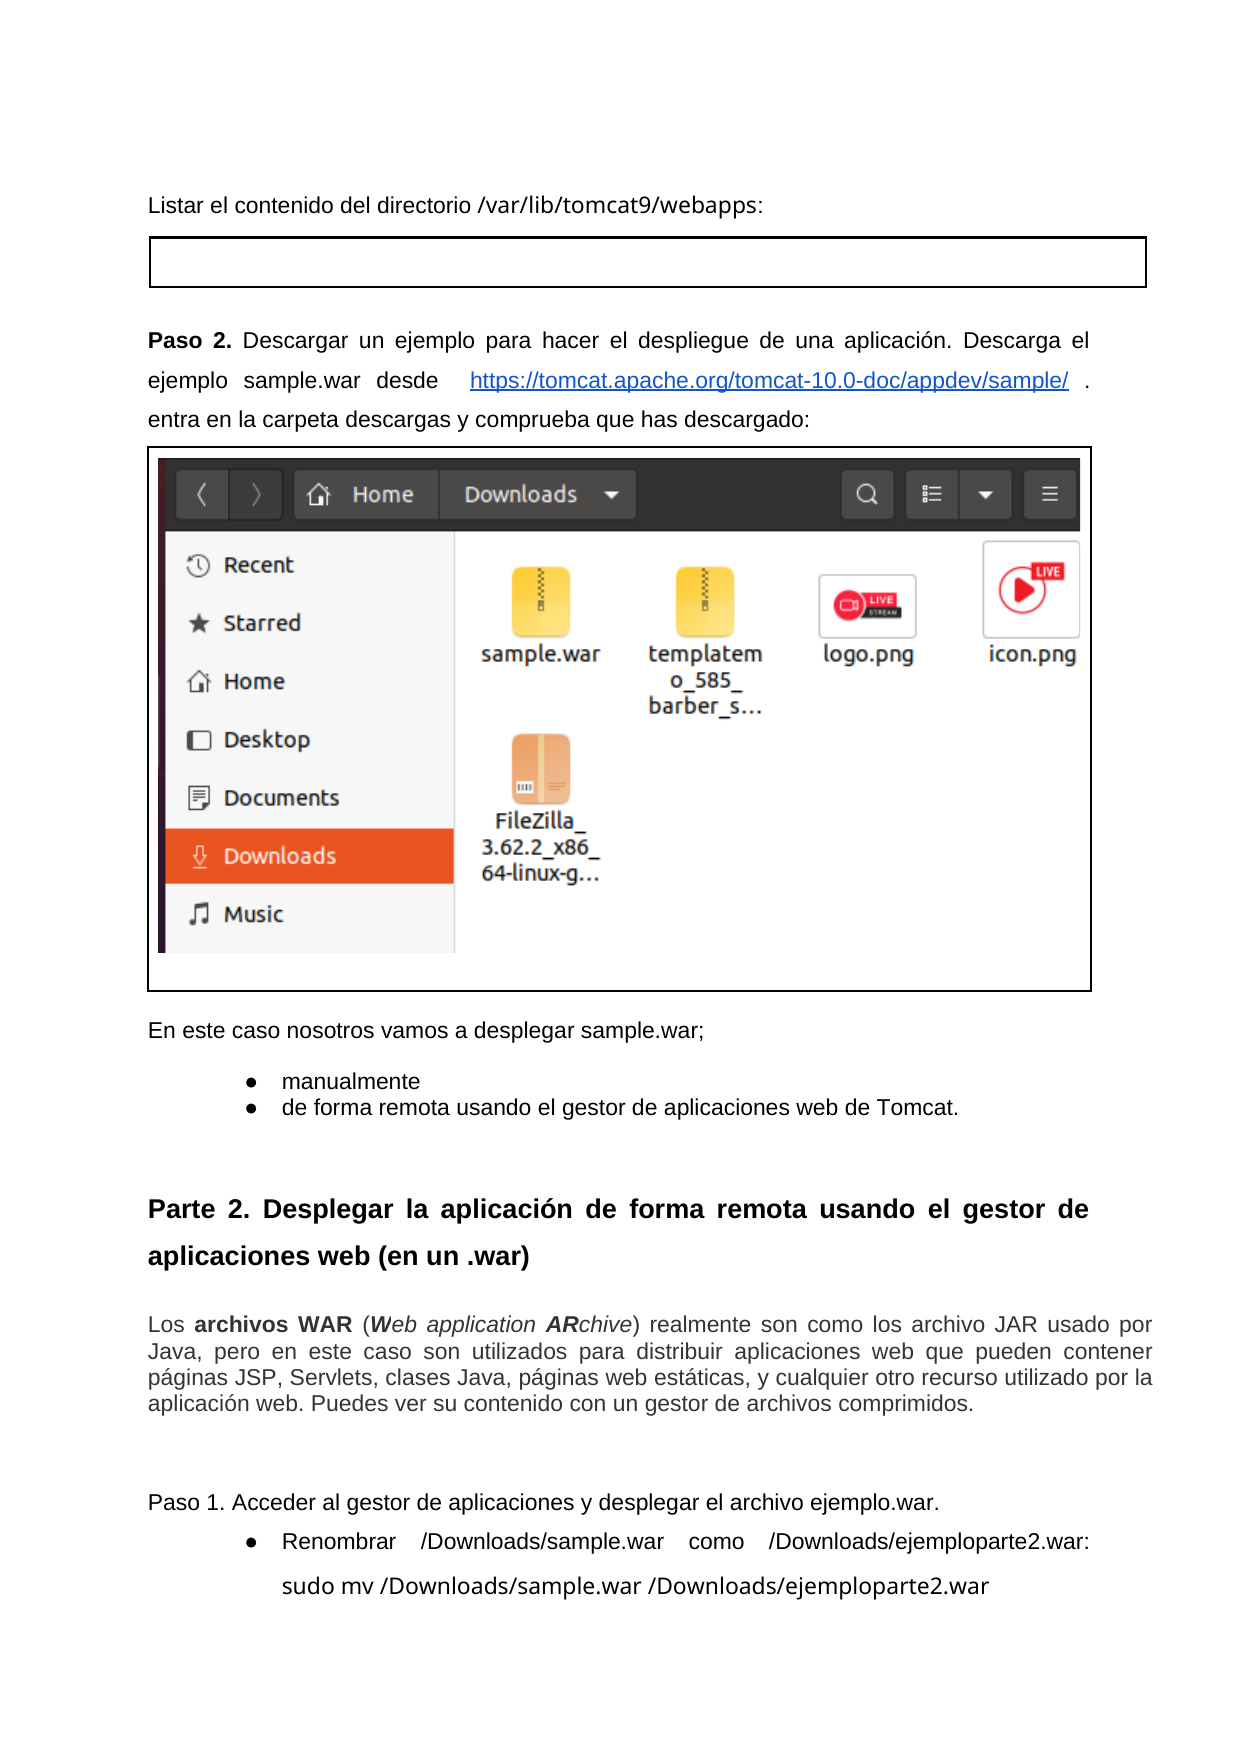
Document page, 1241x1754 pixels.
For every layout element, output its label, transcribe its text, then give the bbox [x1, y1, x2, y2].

table_header [151, 239, 1145, 286]
picture [158, 458, 1080, 953]
text Listar el contenido del directorio /var/lib/tomcat9/webapps: [148, 189, 1090, 221]
text En este caso nosotros vamos a desplegar sample.war; [148, 1017, 1153, 1043]
list manualmente [244, 1068, 1153, 1094]
text Los archivos WAR (Web application ARchive) realmente son como los archivo JAR usado por Java, pero en este caso son utilizados para distribuir aplicaciones web que pueden contener páginas JSP, Servlets, clases Java, páginas web estáticas, y cualquier otro recurso utilizado por la aplicación web. Puedes ver su contenido con un gestor de archivos comprimidos. [148, 1311, 1153, 1417]
table_header [149, 448, 1090, 989]
list de forma remota usando el gestor de aplicaciones web de Tomcat. [244, 1094, 1153, 1121]
list Renombrar /Downloads/sample.war como /Downloads/ejemploparte2.war: sudo mv /Downloads/sample.war /Downloads/ejemploparte2.war [244, 1528, 1090, 1601]
text Parte 2. Desplegar la aplicación de forma remota usando el gestor de aplicaciones web (en un .war) [148, 1193, 1090, 1271]
text Paso 2. Descargar un ejemplo para hacer el despliegue de una aplicación. Descarga el ejemplo sample.war desde https://tomcat.apache.org/tomcat-10.0-doc/appdev/sample/ . entra en la carpeta descargas y comprueba que has descargado: [148, 327, 1090, 432]
text Paso 1. Acceder al gestor de aplicaciones y desplegar el archivo ejemplo.war. [148, 1489, 1090, 1515]
